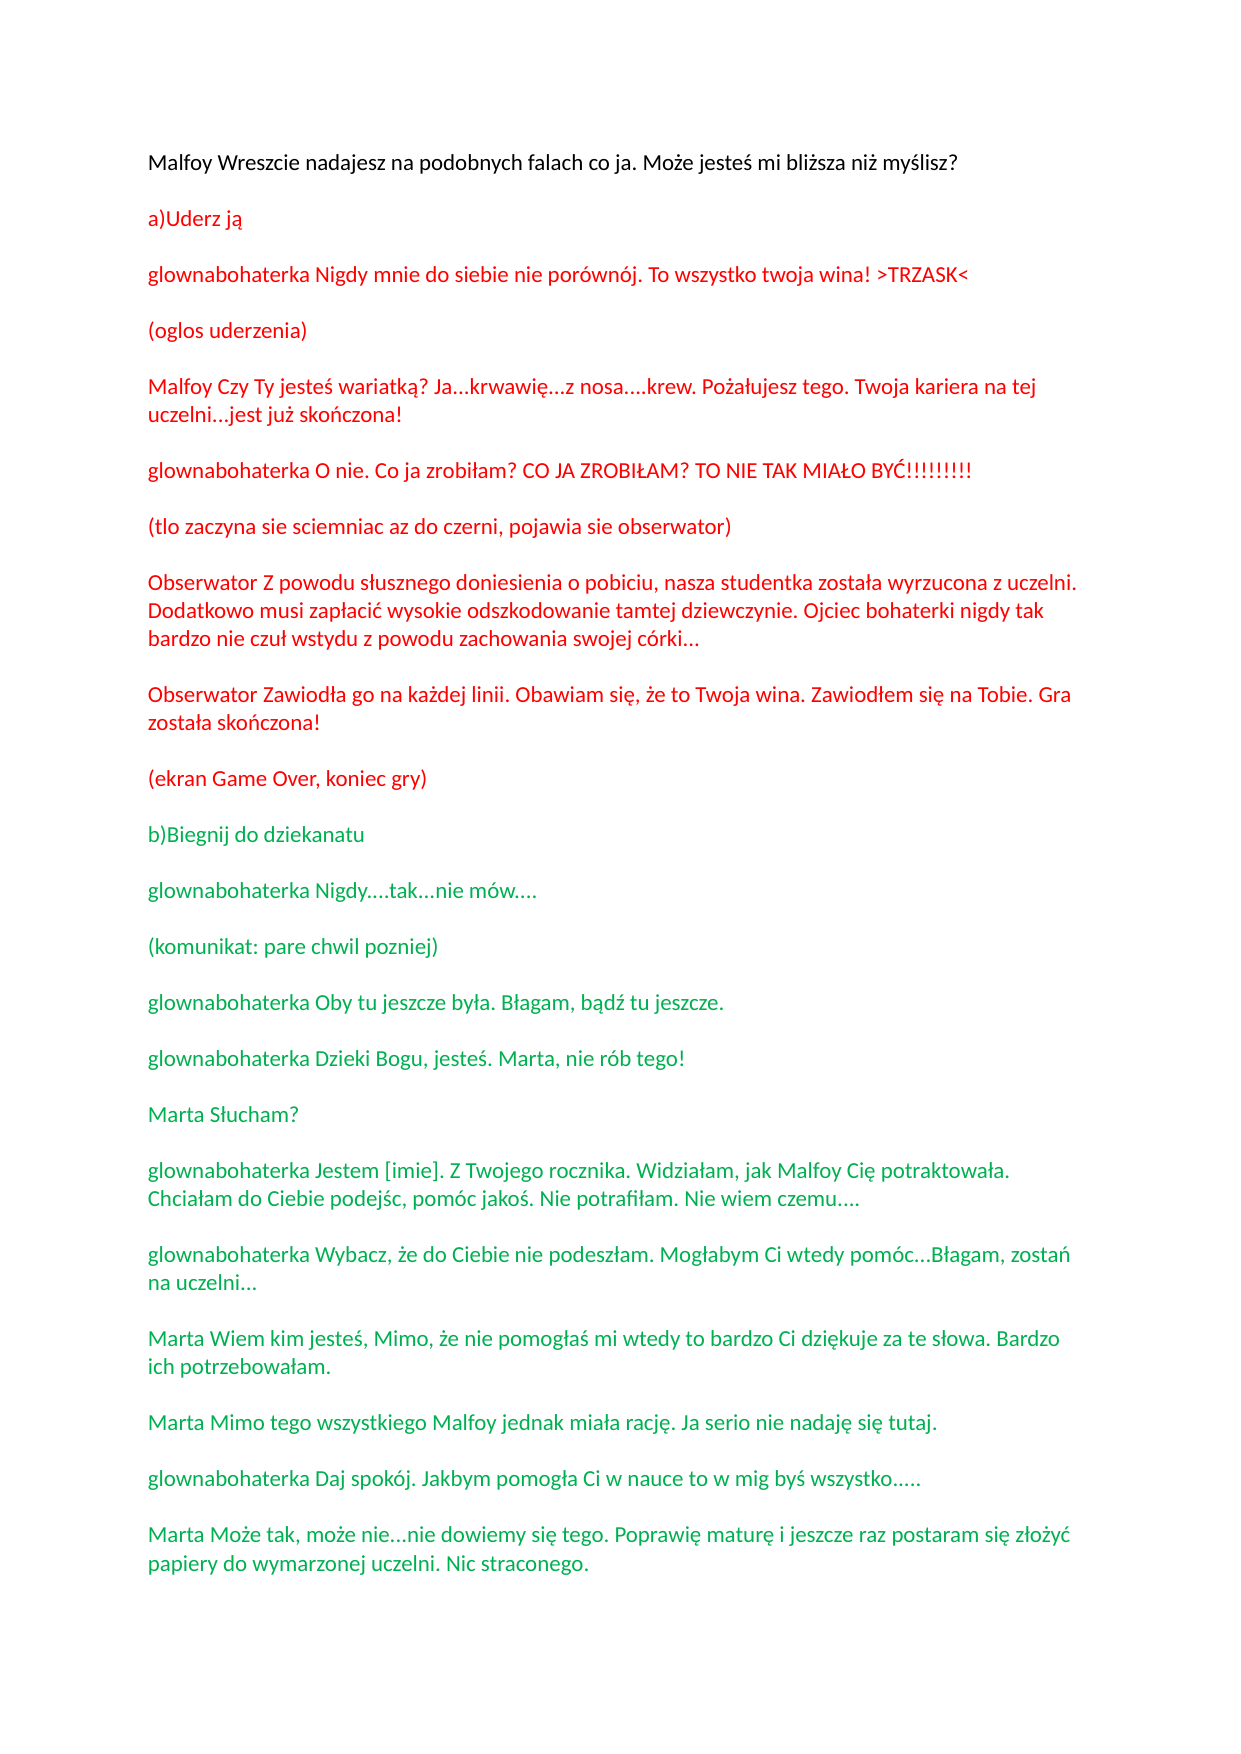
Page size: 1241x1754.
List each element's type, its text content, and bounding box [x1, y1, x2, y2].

text Marta Może tak, może nie...nie dowiemy się tego. Poprawię maturę i jeszcze raz postaram się złożyć papiery do wymarzonej uczelni. Nic straconego. [148, 1521, 1093, 1577]
text Malfoy Wreszcie nadajesz na podobnych falach co ja. Może jesteś mi bliższa niż myślisz? [148, 148, 1093, 176]
text glownabohaterka Nigdy mnie do siebie nie porównój. To wszystko twoja wina! >TRZASK< [148, 260, 1093, 288]
text glownabohaterka Jestem [imie]. Z Twojego rocznika. Widziałam, jak Malfoy Cię potraktowała. Chciałam do Ciebie podejśc, pomóc jakoś. Nie potrafiłam. Nie wiem czemu.... [148, 1156, 1093, 1212]
text glownabohaterka Oby tu jeszcze była. Błagam, bądź tu jeszcze. [148, 988, 1093, 1016]
text Marta Mimo tego wszystkiego Malfoy jednak miała rację. Ja serio nie nadaję się tutaj. [148, 1408, 1093, 1437]
text Malfoy Czy Ty jesteś wariatką? Ja...krwawię...z nosa....krew. Pożałujesz tego. Twoja kariera na tej uczelni...jest już skończona! [148, 372, 1093, 428]
text (tlo zaczyna sie sciemniac az do czerni, pojawia sie obserwator) [148, 512, 1093, 540]
text (ekran Game Over, koniec gry) [148, 764, 1093, 792]
text Marta Wiem kim jesteś, Mimo, że nie pomogłaś mi wtedy to bardzo Ci dziękuje za te słowa. Bardzo ich potrzebowałam. [148, 1324, 1093, 1381]
text Obserwator Zawiodła go na każdej linii. Obawiam się, że to Twoja wina. Zawiodłem się na Tobie. Gra została skończona! [148, 680, 1093, 736]
text glownabohaterka O nie. Co ja zrobiłam? CO JA ZROBIŁAM? TO NIE TAK MIAŁO BYĆ!!!!!!!!! [148, 456, 1093, 484]
text Obserwator Z powodu słusznego doniesienia o pobiciu, nasza studentka została wyrzucona z uczelni. Dodatkowo musi zapłacić wysokie odszkodowanie tamtej dziewczynie. Ojciec bohaterki nigdy tak bardzo nie czuł wstydu z powodu zachowania swojej córki... [148, 568, 1093, 652]
text glownabohaterka Nigdy....tak...nie mów.... [148, 876, 1093, 904]
text (komunikat: pare chwil pozniej) [148, 932, 1093, 960]
text a)Uderz ją [148, 204, 1093, 232]
text b)Biegnij do dziekanatu [148, 820, 1093, 848]
text glownabohaterka Daj spokój. Jakbym pomogła Ci w nauce to w mig byś wszystko..... [148, 1464, 1093, 1493]
text glownabohaterka Dzieki Bogu, jesteś. Marta, nie rób tego! [148, 1044, 1093, 1072]
text Marta Słucham? [148, 1100, 1093, 1128]
text glownabohaterka Wybacz, że do Ciebie nie podeszłam. Mogłabym Ci wtedy pomóc...Błagam, zostań na uczelni... [148, 1240, 1093, 1296]
text (oglos uderzenia) [148, 316, 1093, 344]
